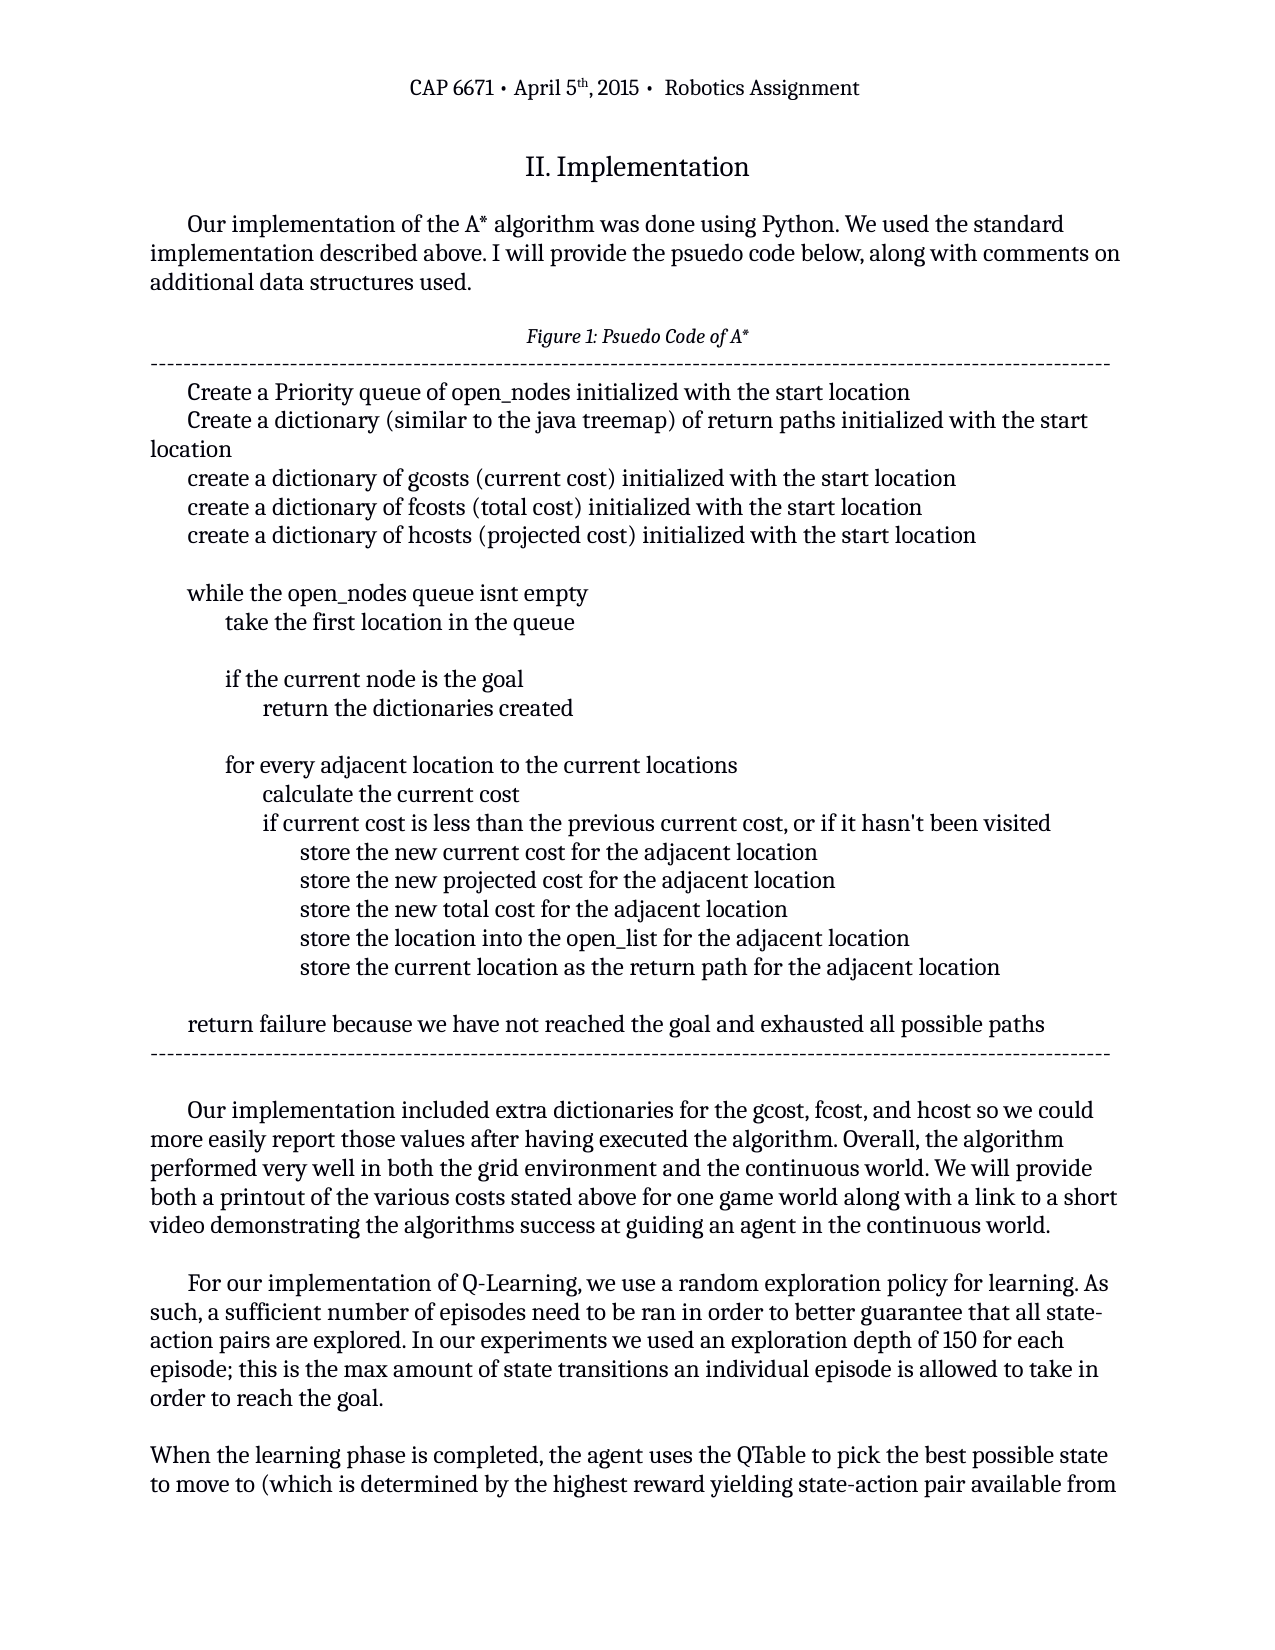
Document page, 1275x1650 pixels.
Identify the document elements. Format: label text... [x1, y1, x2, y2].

text if the current node is the goal [150, 665, 1125, 694]
text Figure 1: Psuedo Code of A* [150, 325, 1125, 349]
text Create a Priority queue of open_nodes initialized with the start location [150, 378, 1125, 406]
text while the open_nodes queue isnt empty [150, 579, 1125, 608]
text Create a dictionary (similar to the java treemap) of return paths initialized with the start location [150, 406, 1125, 464]
text --------------------------------------------------------------------------------------------------------------------- [150, 349, 1125, 378]
text store the location into the open_list for the adjacent location [150, 924, 1125, 953]
text create a dictionary of hcosts (projected cost) initialized with the start location [150, 521, 1125, 550]
text return failure because we have not reached the goal and exhausted all possible paths [150, 1010, 1125, 1039]
text Our implementation of the A* algorithm was done using Python. We used the standard implementation described above. I will provide the psuedo code below, along with comments on additional data structures used. [150, 210, 1125, 296]
text --------------------------------------------------------------------------------------------------------------------- [150, 1039, 1125, 1068]
text create a dictionary of gcosts (current cost) initialized with the start location [150, 464, 1125, 493]
text Our implementation included extra dictionaries for the gcost, fcost, and hcost so we could more easily report those values after having executed the algorithm. Overall, the algorithm performed very well in both the grid environment and the continuous world. We will provide both a printout of the various costs stated above for one game world along with a link to a short video demonstrating the algorithms success at guiding an agent in the continuous world. [150, 1096, 1125, 1240]
text store the new total cost for the adjacent location [150, 895, 1125, 924]
text return the dictionaries created [150, 694, 1125, 723]
text When the learning phase is completed, the agent uses the QTable to pick the best possible state to move to (which is determined by the highest reward yielding state-action pair available from [150, 1441, 1125, 1499]
text calculate the current cost [150, 780, 1125, 809]
text take the first location in the queue [150, 608, 1125, 636]
text store the new current cost for the adjacent location [150, 838, 1125, 866]
text if current cost is less than the previous current cost, or if it hasn't been visited [150, 809, 1125, 838]
text For our implementation of Q-Learning, we use a random exploration policy for learning. As such, a sufficient number of episodes need to be ran in order to better guarantee that all state-action pairs are explored. In our experiments we used an exploration depth of 150 for each episode; this is the max amount of state transitions an individual episode is allowed to take in order to reach the goal. [150, 1269, 1125, 1413]
text store the new projected cost for the adjacent location [150, 866, 1125, 895]
text II. Implementation [150, 150, 1125, 183]
text for every adjacent location to the current locations [150, 751, 1125, 780]
text create a dictionary of fcosts (total cost) initialized with the start location [150, 493, 1125, 521]
text store the current location as the return path for the adjacent location [150, 953, 1125, 981]
